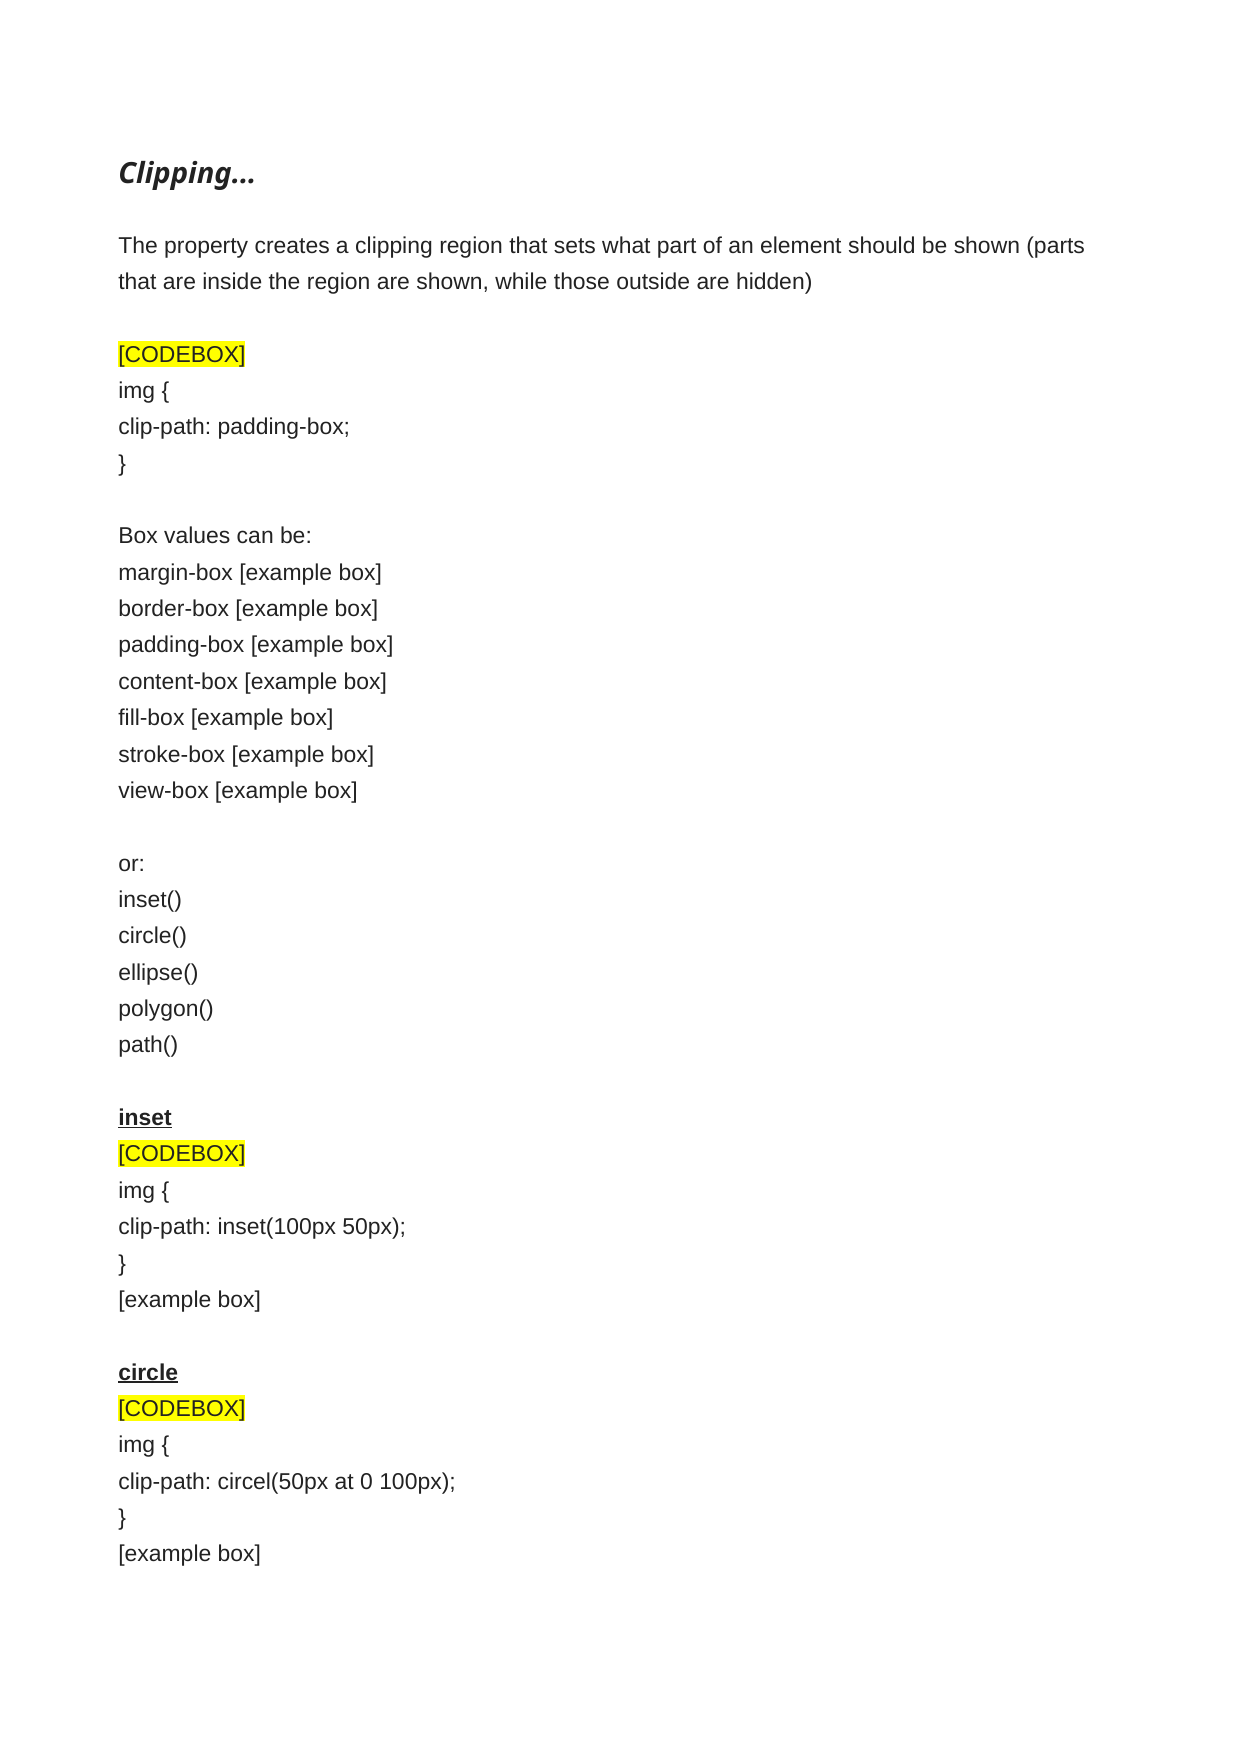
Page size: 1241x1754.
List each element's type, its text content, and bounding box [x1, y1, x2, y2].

text stroke-box [example box] [118, 741, 1122, 767]
text Clipping... [118, 152, 1122, 192]
text content-box [example box] [118, 668, 1122, 694]
text [example box] [118, 1286, 1122, 1312]
text circle [118, 1358, 1122, 1385]
text view-box [example box] [118, 777, 1122, 803]
text [example box] [118, 1540, 1122, 1567]
text inset() [118, 886, 1122, 912]
text clip-path: inset(100px 50px); [118, 1213, 1122, 1239]
text border-box [example box] [118, 595, 1122, 621]
text padding-box [example box] [118, 631, 1122, 658]
text path() [118, 1031, 1122, 1058]
text } [118, 1249, 1122, 1276]
text The property creates a clipping region that sets what part of an element should be shown (parts that are inside the region are shown, while those outside are hidden) [118, 232, 1122, 294]
text } [118, 1504, 1122, 1530]
text img { [118, 377, 1122, 403]
text inset [118, 1104, 1122, 1130]
text clip-path: padding-box; [118, 413, 1122, 440]
text [CODEBOX] [118, 1140, 1122, 1167]
text margin-box [example box] [118, 559, 1122, 585]
text } [118, 450, 1122, 476]
text [CODEBOX] [118, 341, 1122, 367]
text img { [118, 1431, 1122, 1458]
text img { [118, 1177, 1122, 1203]
text or: [118, 849, 1122, 876]
text polygon() [118, 995, 1122, 1021]
text fill-box [example box] [118, 704, 1122, 731]
text ellipse() [118, 959, 1122, 985]
text circle() [118, 922, 1122, 949]
text [CODEBOX] [118, 1395, 1122, 1421]
text Box values can be: [118, 522, 1122, 549]
text clip-path: circel(50px at 0 100px); [118, 1468, 1122, 1494]
